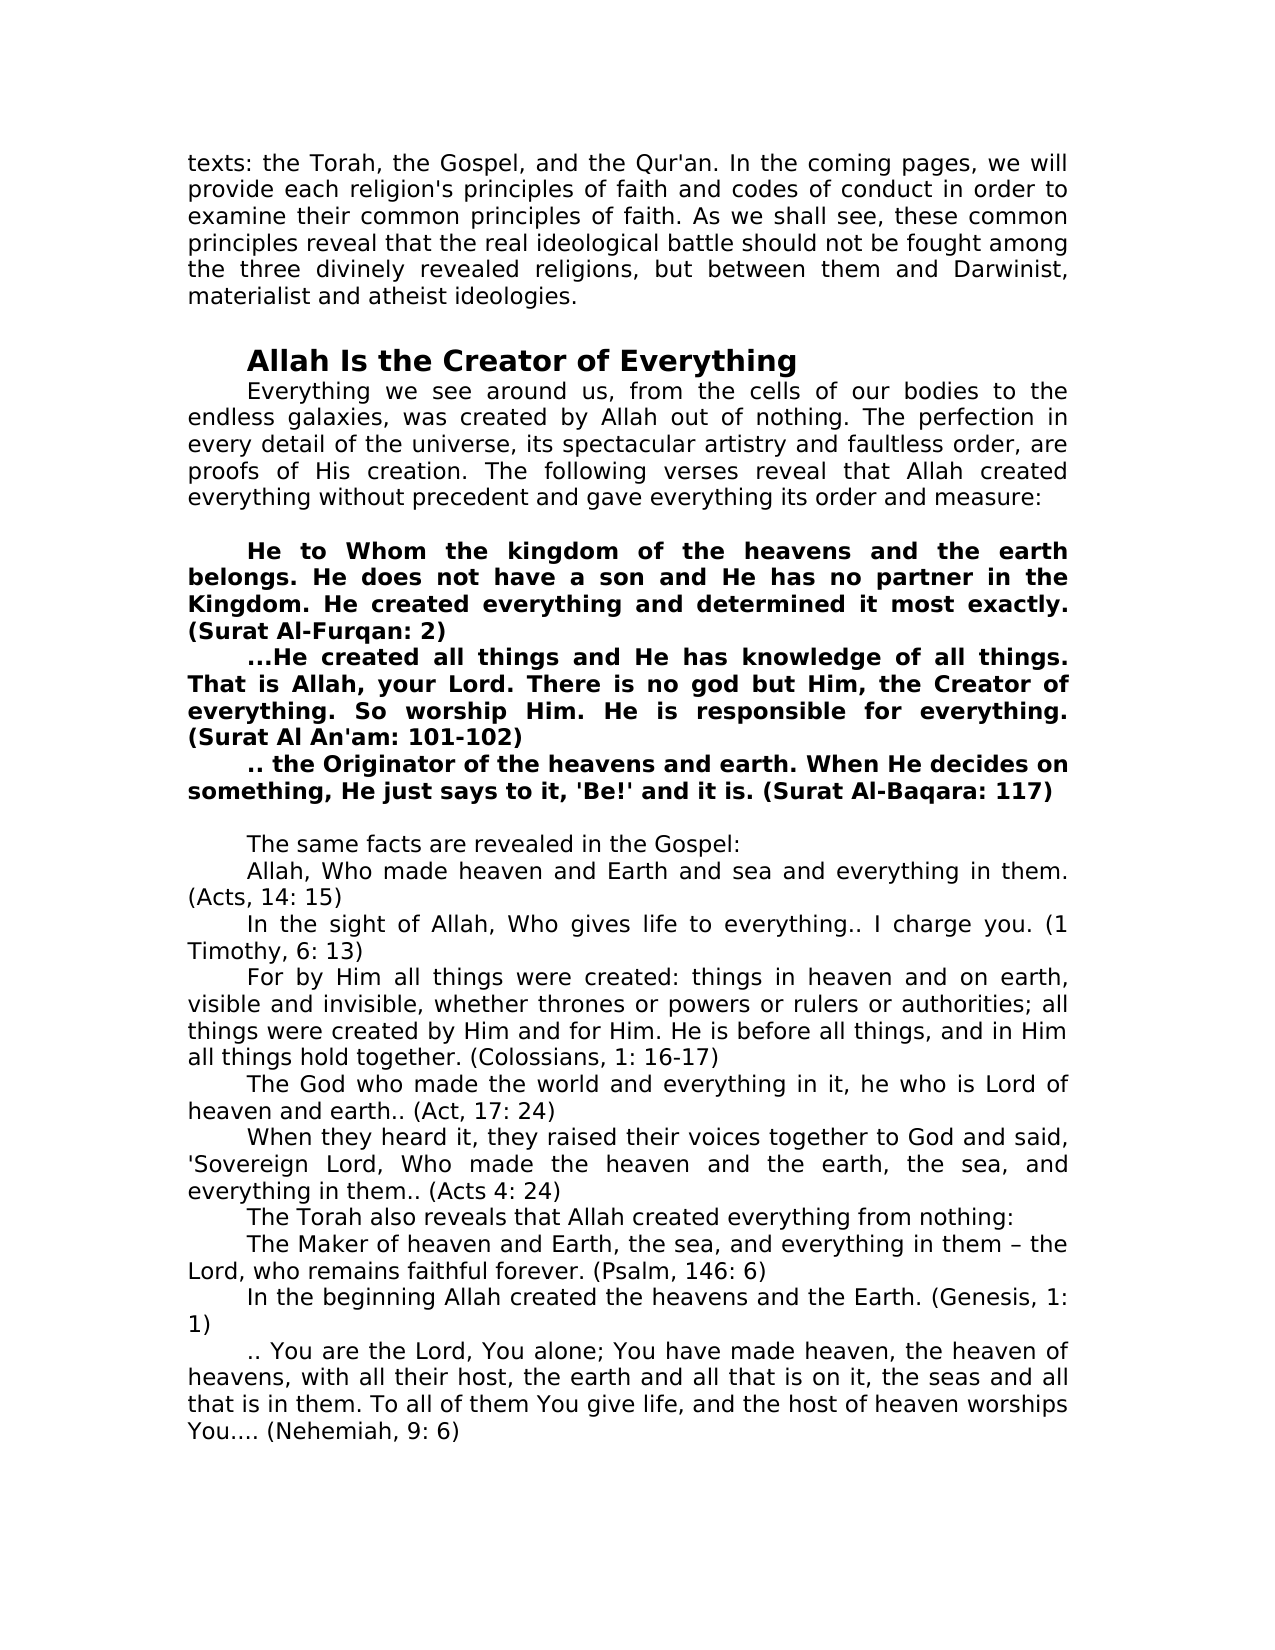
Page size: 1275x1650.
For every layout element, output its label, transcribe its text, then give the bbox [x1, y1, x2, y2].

text .. You are the Lord, You alone; You have made heaven, the heaven of heavens, with all their host, the earth and all that is on it, the seas and all that is in them. To all of them You give life, and the host of heaven worships You.... (Nehemiah, 9: 6) [187, 1338, 1070, 1444]
text In the sight of Allah, Who gives life to everything.. I charge you. (1 Timothy, 6: 13) [187, 911, 1070, 964]
text texts: the Torah, the Gospel, and the Qur'an. In the coming pages, we will provide each religion's principles of faith and codes of conduct in order to examine their common principles of faith. As we shall see, these common principles reveal that the real ideological battle should not be fought among the three divinely revealed religions, but between them and Darwinist, materialist and atheist ideologies. [187, 150, 1070, 310]
text Allah, Who made heaven and Earth and sea and everything in them. (Acts, 14: 15) [187, 858, 1070, 911]
text For by Him all things were created: things in heaven and on earth, visible and invisible, whether thrones or powers or rulers or authorities; all things were created by Him and for Him. He is before all things, and in Him all things hold together. (Colossians, 1: 16-17) [187, 964, 1070, 1071]
text He to Whom the kingdom of the heavens and the earth belongs. He does not have a son and He has no partner in the Kingdom. He created everything and determined it most exactly. (Surat Al-Furqan: 2) [187, 538, 1070, 644]
text In the beginning Allah created the heavens and the Earth. (Genesis, 1: 1) [187, 1284, 1070, 1338]
text ...He created all things and He has knowledge of all things. That is Allah, your Lord. There is no god but Him, the Creator of everything. So worship Him. He is responsible for everything. (Surat Al An'am: 101-102) [187, 644, 1070, 751]
text The Torah also reveals that Allah created everything from nothing: [187, 1204, 1070, 1231]
text The God who made the world and everything in it, he who is Lord of heaven and earth.. (Act, 17: 24) [187, 1071, 1070, 1124]
text Allah Is the Creator of Everything [187, 344, 1070, 378]
text The Maker of heaven and Earth, the sea, and everything in them – the Lord, who remains faithful forever. (Psalm, 146: 6) [187, 1231, 1070, 1284]
text When they heard it, they raised their voices together to God and said, 'Sovereign Lord, Who made the heaven and the earth, the sea, and everything in them.. (Acts 4: 24) [187, 1124, 1070, 1204]
text .. the Originator of the heavens and earth. When He decides on something, He just says to it, 'Be!' and it is. (Surat Al-Baqara: 117) [187, 751, 1070, 804]
text Everything we see around us, from the cells of our bodies to the endless galaxies, was created by Allah out of nothing. The perfection in every detail of the universe, its spectacular artistry and faultless order, are proofs of His creation. The following verses reveal that Allah created everything without precedent and gave everything its order and measure: [187, 378, 1070, 511]
text The same facts are revealed in the Gospel: [187, 831, 1070, 858]
